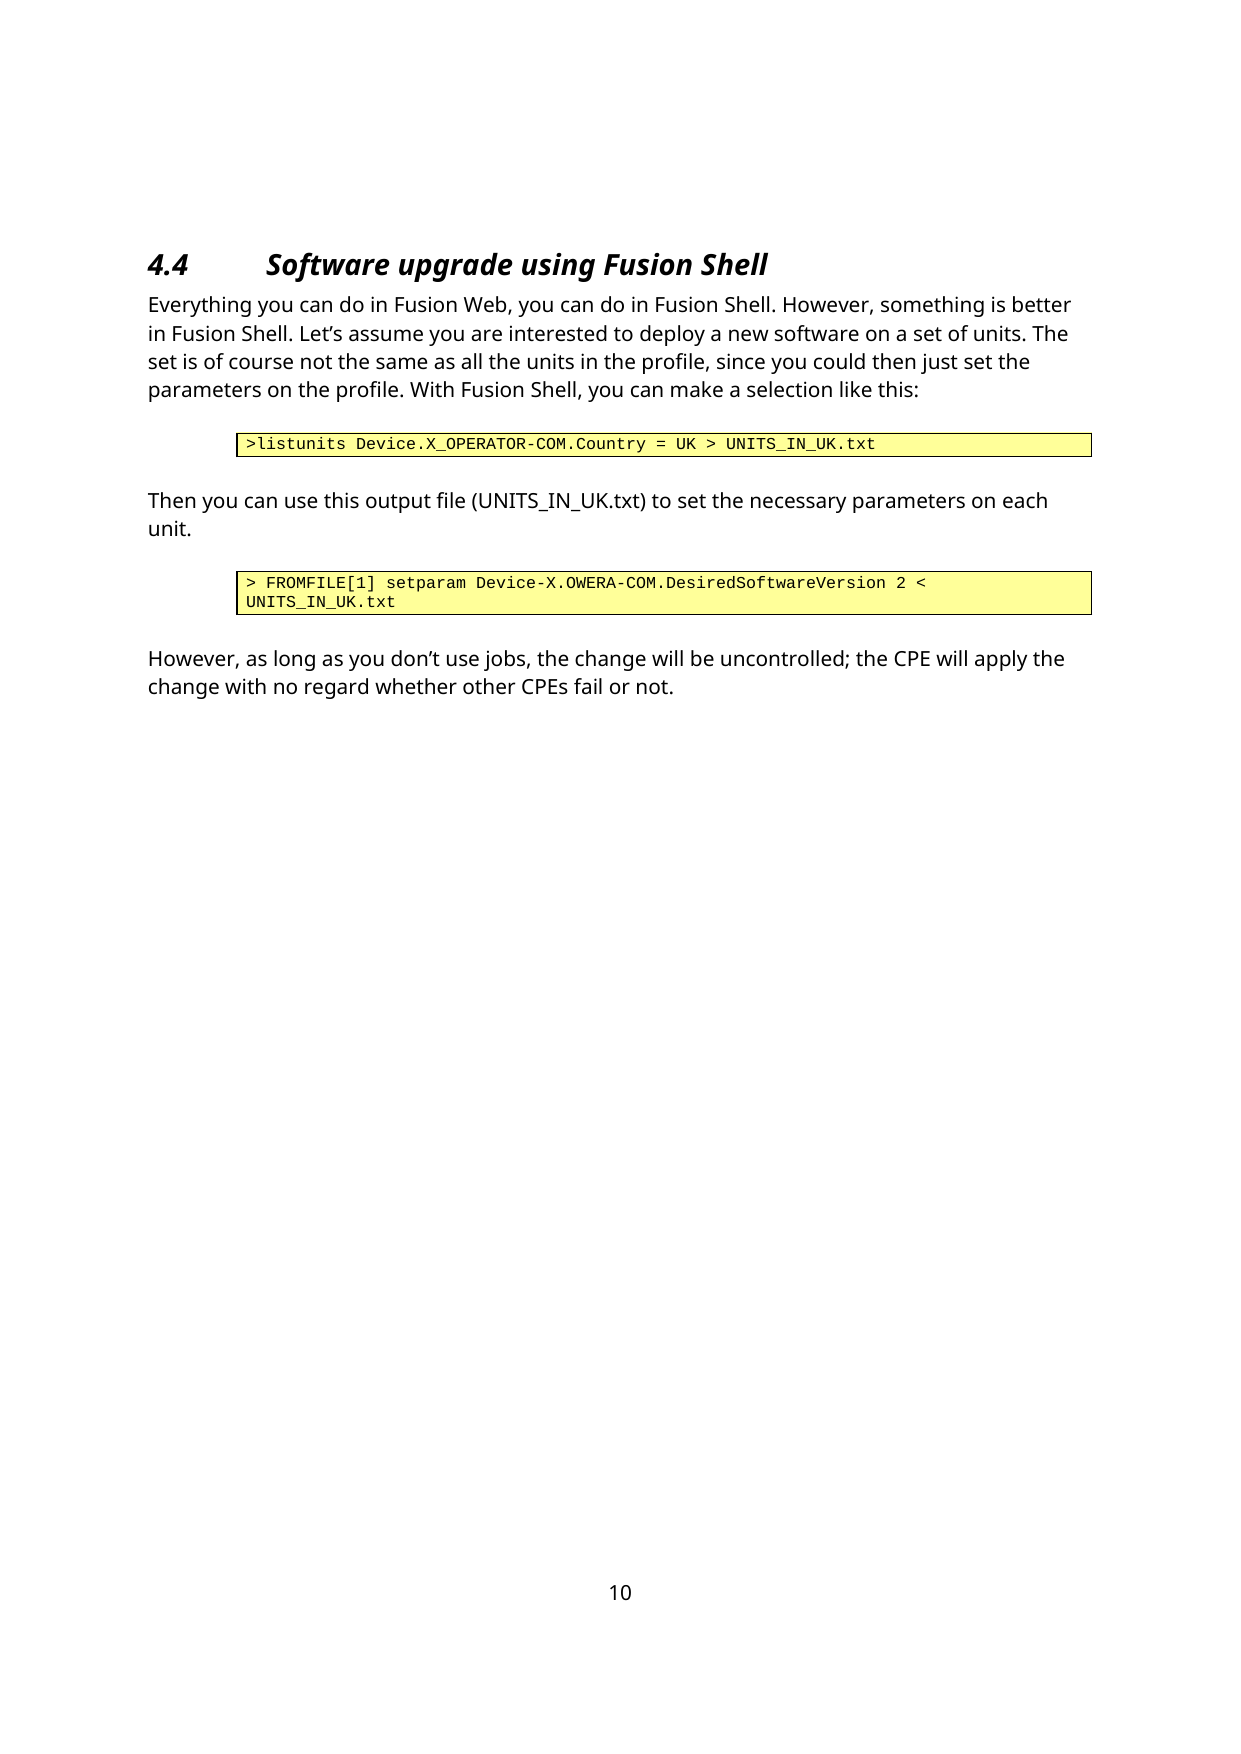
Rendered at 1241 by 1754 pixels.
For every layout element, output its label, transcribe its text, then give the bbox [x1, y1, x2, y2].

text Then you can use this output file (UNITS_IN_UK.txt) to set the necessary parameters on each unit. [148, 486, 1092, 543]
text However, as long as you don’t use jobs, the change will be uncontrolled; the CPE will apply the change with no regard whether other CPEs fail or not. [148, 644, 1092, 701]
text >listunits Device.X_OPERATOR-COM.Country = UK > UNITS_IN_UK.txt [238, 434, 1091, 456]
subtitle Software upgrade using Fusion Shell [148, 244, 1092, 284]
text > FROMFILE[1] setparam Device-X.OWERA-COM.DesiredSoftwareVersion 2 < UNITS_IN_UK.txt [238, 572, 1091, 614]
text Everything you can do in Fusion Web, you can do in Fusion Shell. However, something is better in Fusion Shell. Let’s assume you are interested to deploy a new software on a set of units. The set is of course not the same as all the units in the profile, since you could then just set the parameters on the profile. With Fusion Shell, you can make a selection like this: [148, 290, 1092, 404]
